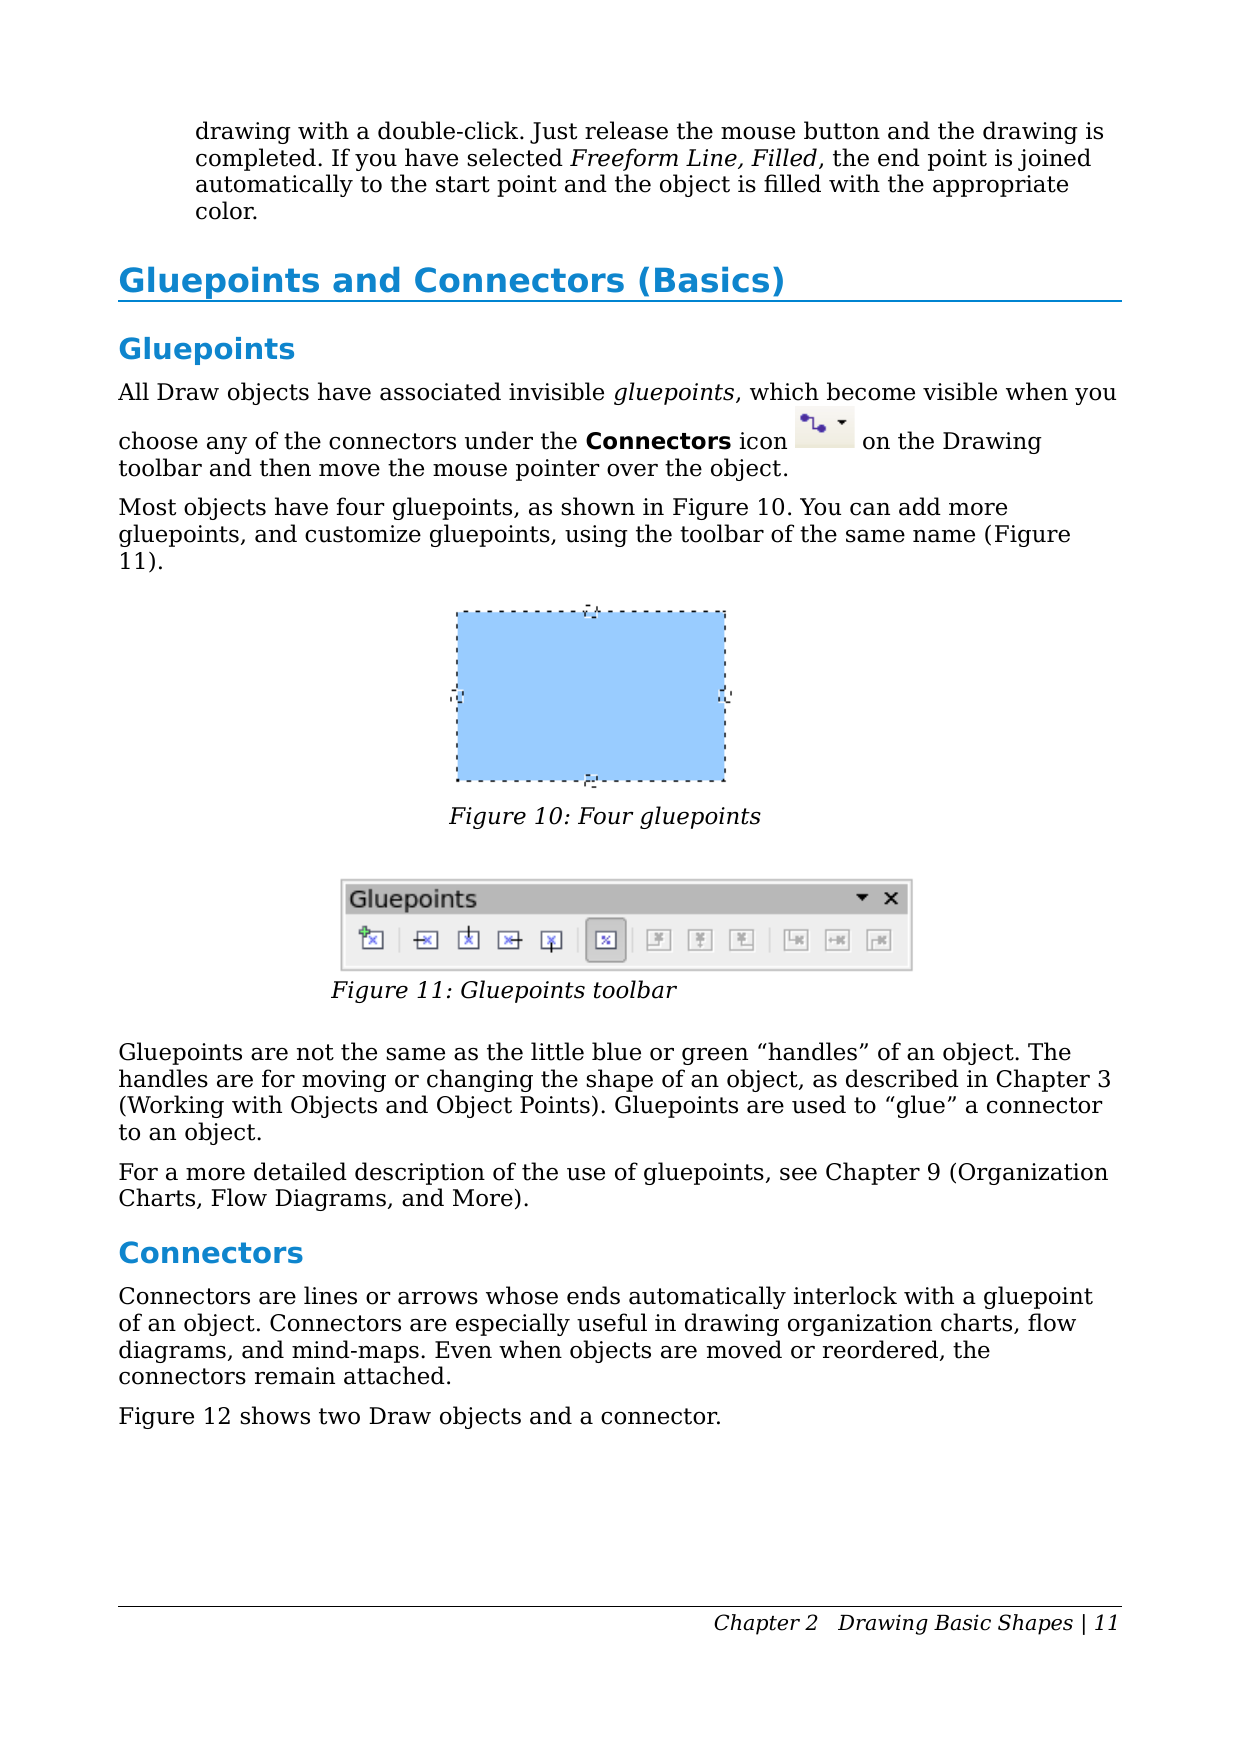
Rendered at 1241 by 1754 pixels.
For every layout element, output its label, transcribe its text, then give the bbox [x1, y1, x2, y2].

text Connectors are lines or arrows whose ends automatically interlock with a gluepoint of an object. Connectors are especially useful in drawing organization charts, flow diagrams, and mind-maps. Even when objects are moved or reordered, the connectors remain attached. [118, 1283, 1122, 1390]
text Figure 12 shows two Draw objects and a connector. [118, 1403, 1122, 1429]
list Gluepoints are not the same as the little blue or green “handles” of an object. The handles are for moving or changing the shape of an object, as described in Chapter 3 (Working with Objects and Object Points). Gluepoints are used to “glue” a connector to an object. [118, 1039, 1122, 1146]
list drawing with a double-click. Just release the mouse button and the drawing is completed. If you have selected Freeform Line, Filled, the end point is joined automatically to the start point and the object is filled with the appropriate color. [156, 118, 1122, 225]
subtitle Gluepoints and Connectors (Basics) [118, 261, 1122, 300]
list Figure 11: Gluepoints toolbar [331, 978, 909, 1004]
subtitle Connectors [118, 1237, 1122, 1271]
text Most objects have four gluepoints, as shown in Figure 10. You can add more gluepoints, and customize gluepoints, using the toolbar of the same name (Figure 11). [118, 494, 1122, 575]
text Figure 10: Four gluepoints [449, 803, 791, 830]
subtitle Gluepoints [118, 332, 1122, 367]
picture [449, 599, 735, 797]
list For a more detailed description of the use of gluepoints, see Chapter 9 (Organization Charts, Flow Diagrams, and More). [118, 1159, 1122, 1212]
picture [795, 406, 855, 448]
text All Draw objects have associated invisible gluepoints, which become visible when you choose any of the connectors under the Connectors icon on the Drawing toolbar and then move the mouse pointer over the object. [118, 379, 1122, 482]
picture [331, 871, 918, 978]
